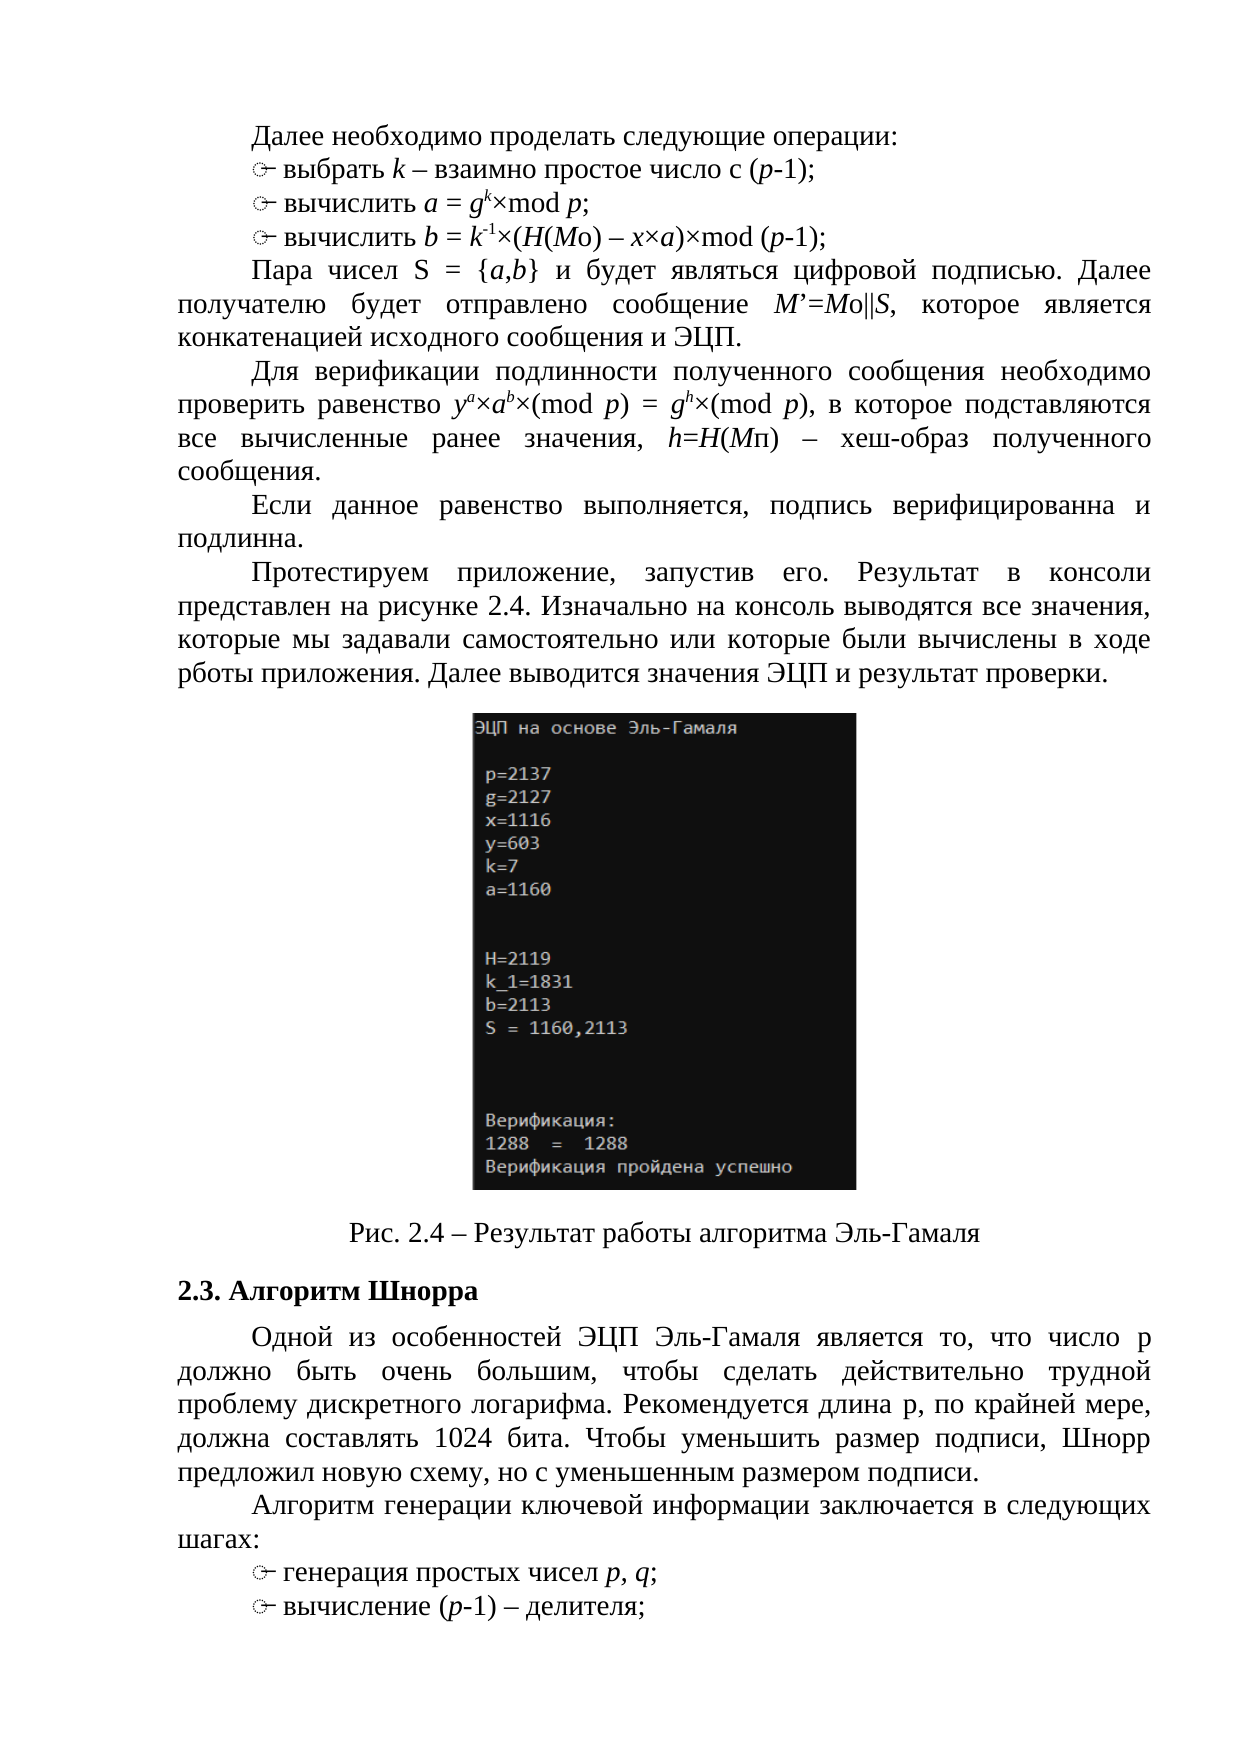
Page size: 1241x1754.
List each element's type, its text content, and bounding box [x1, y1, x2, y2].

list вычисление (p-1) – делителя; [177, 1588, 1152, 1621]
text Алгоритм генерации ключевой информации заключается в следующих шагах: [177, 1487, 1152, 1554]
picture [472, 713, 857, 1190]
text Для верификации подлинности полученного сообщения необходимо проверить равенство ya×ab×(mod p) = gh×(mod p), в которое подставляются все вычисленные ранее значения, h=H(Mп) – хеш-образ полученного сообщения. [177, 353, 1152, 487]
text Если данное равенство выполняется, подпись верифицированна и подлинна. [177, 487, 1152, 554]
list вычислить a = gk×mod p; [177, 185, 1152, 219]
text Протестируем приложение, запустив его. Результат в консоли представлен на рисунке 2.4. Изначально на консоль выводятся все значения, которые мы задавали самостоятельно или которые были вычислены в ходе рботы приложения. Далее выводится значения ЭЦП и результат проверки. [177, 554, 1152, 688]
list вычислить b = k-1×(H(Mo) – x×a)×mod (p-1); [177, 219, 1152, 252]
list выбрать k – взаимно простое число с (p-1); [177, 152, 1152, 185]
subtitle 2.3. Алгоритм Шнорра [177, 1273, 1152, 1307]
text Пара чисел S = {a,b} и будет являться цифровой подписью. Далее получателю будет отправлено сообщение M’=Mo||S, которое является конкатенацией исходного сообщения и ЭЦП. [177, 252, 1152, 353]
list Далее необходимо проделать следующие операции: [177, 118, 1152, 152]
text Одной из особенностей ЭЦП Эль-Гамаля является то, что число p должно быть очень большим, чтобы сделать действительно трудной проблему дискретного логарифма. Рекомендуется длина p, по крайней мере, должна составлять 1024 бита. Чтобы уменьшить размер подписи, Шнорр предложил новую схему, но с уменьшенным размером подписи. [177, 1319, 1152, 1487]
list генерация простых чисел p, q; [177, 1554, 1152, 1588]
text Рис. 2.4 – Результат работы алгоритма Эль-Гамаля [177, 1215, 1152, 1248]
